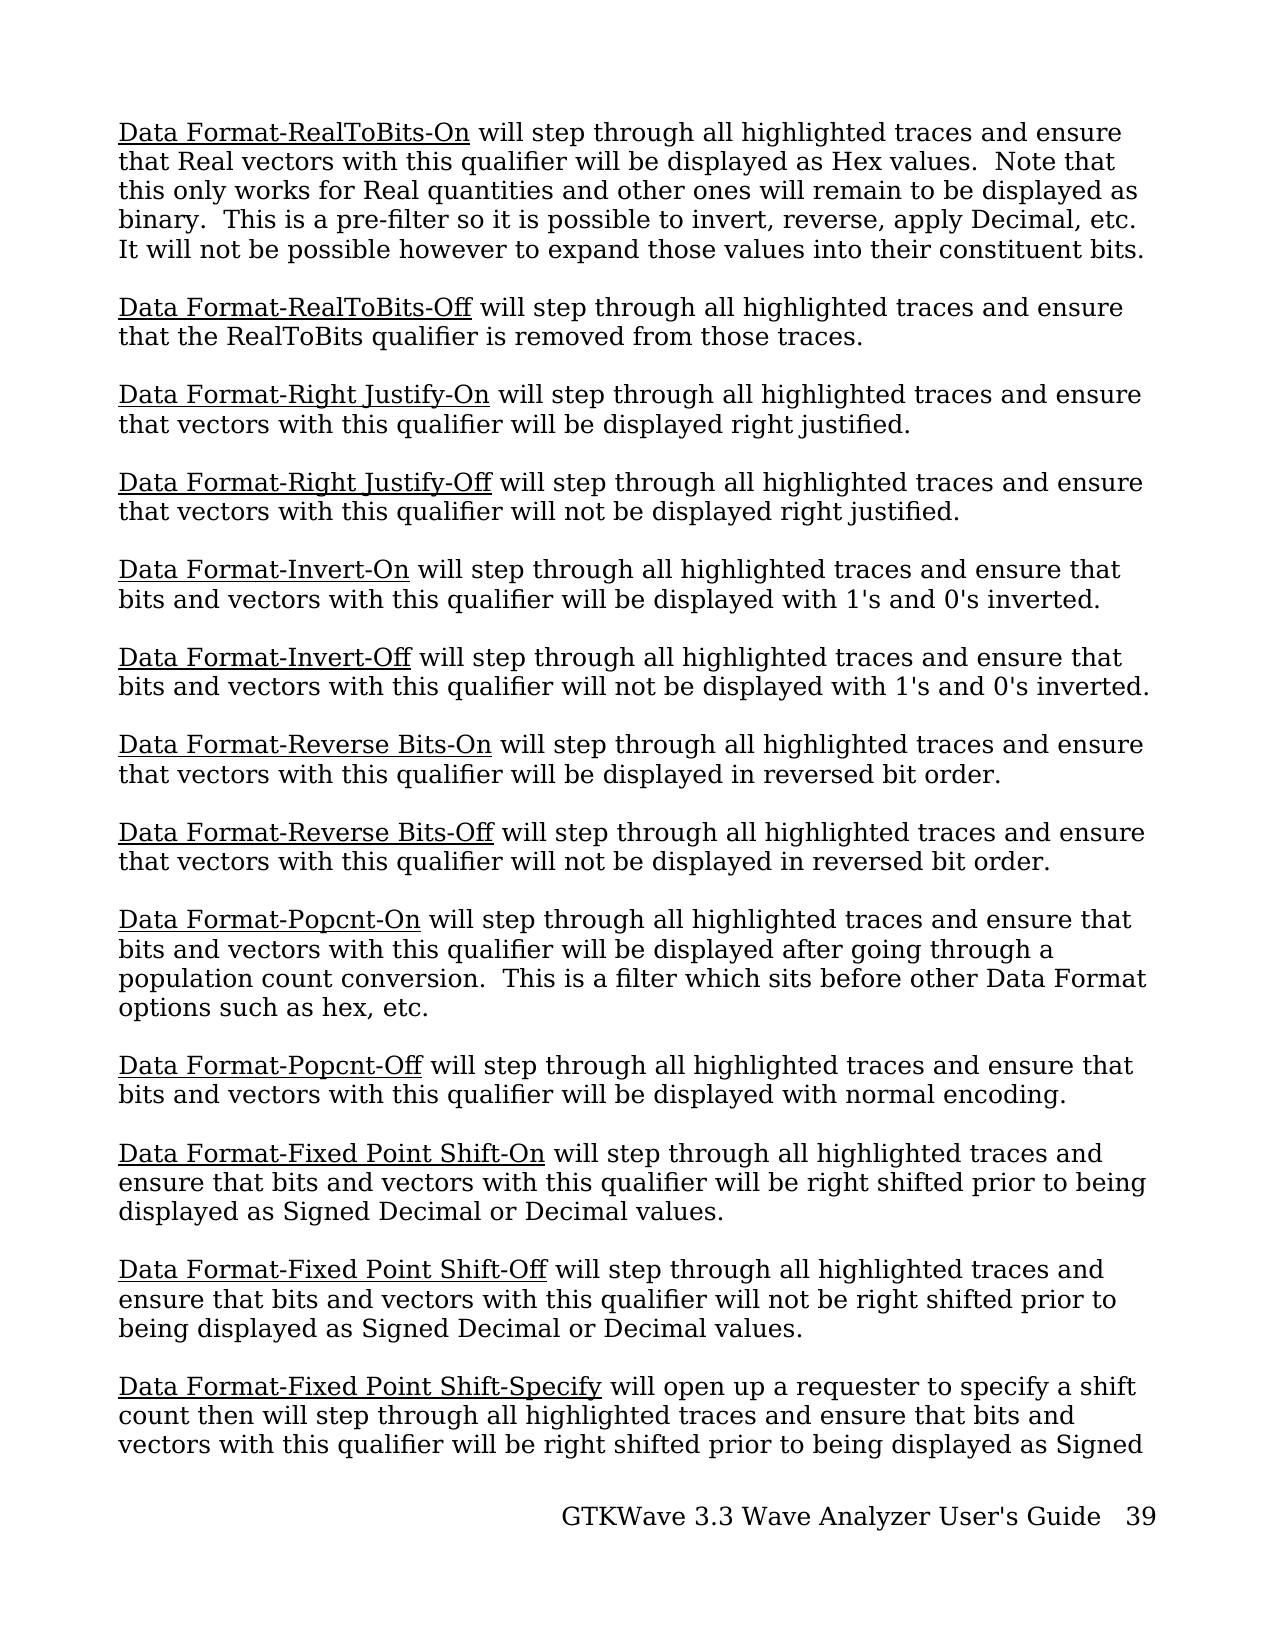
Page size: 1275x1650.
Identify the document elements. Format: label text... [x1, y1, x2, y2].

text Data Format-Fixed Point Shift-On will step through all highlighted traces and ensure that bits and vectors with this qualifier will be right shifted prior to being displayed as Signed Decimal or Decimal values. [118, 1139, 1157, 1226]
text Data Format-Invert-Off will step through all highlighted traces and ensure that bits and vectors with this qualifier will not be displayed with 1's and 0's inverted. [118, 643, 1157, 701]
text Data Format-Popcnt-On will step through all highlighted traces and ensure that bits and vectors with this qualifier will be displayed after going through a population count conversion. This is a filter which sits before other Data Format options such as hex, etc. [118, 906, 1157, 1022]
text Data Format-Right Justify-On will step through all highlighted traces and ensure that vectors with this qualifier will be displayed right justified. [118, 381, 1157, 439]
text Data Format-Popcnt-Off will step through all highlighted traces and ensure that bits and vectors with this qualifier will be displayed with normal encoding. [118, 1051, 1157, 1110]
text Data Format-Invert-On will step through all highlighted traces and ensure that bits and vectors with this qualifier will be displayed with 1's and 0's inverted. [118, 556, 1157, 614]
text Data Format-Fixed Point Shift-Specify will open up a requester to specify a shift count then will step through all highlighted traces and ensure that bits and vectors with this qualifier will be right shifted prior to being displayed as Signed [118, 1372, 1157, 1460]
text Data Format-Fixed Point Shift-Off will step through all highlighted traces and ensure that bits and vectors with this qualifier will not be right shifted prior to being displayed as Signed Decimal or Decimal values. [118, 1256, 1157, 1343]
text Data Format-RealToBits-Off will step through all highlighted traces and ensure that the RealToBits qualifier is removed from those traces. [118, 293, 1157, 351]
text Data Format-Right Justify-Off will step through all highlighted traces and ensure that vectors with this qualifier will not be displayed right justified. [118, 468, 1157, 526]
text Data Format-Reverse Bits-On will step through all highlighted traces and ensure that vectors with this qualifier will be displayed in reversed bit order. [118, 731, 1157, 789]
text Data Format-RealToBits-On will step through all highlighted traces and ensure that Real vectors with this qualifier will be displayed as Hex values. Note that this only works for Real quantities and other ones will remain to be displayed as binary. This is a pre-filter so it is possible to invert, reverse, apply Decimal, etc. It will not be possible however to expand those values into their constituent bits. [118, 118, 1157, 264]
text Data Format-Reverse Bits-Off will step through all highlighted traces and ensure that vectors with this qualifier will not be displayed in reversed bit order. [118, 818, 1157, 876]
